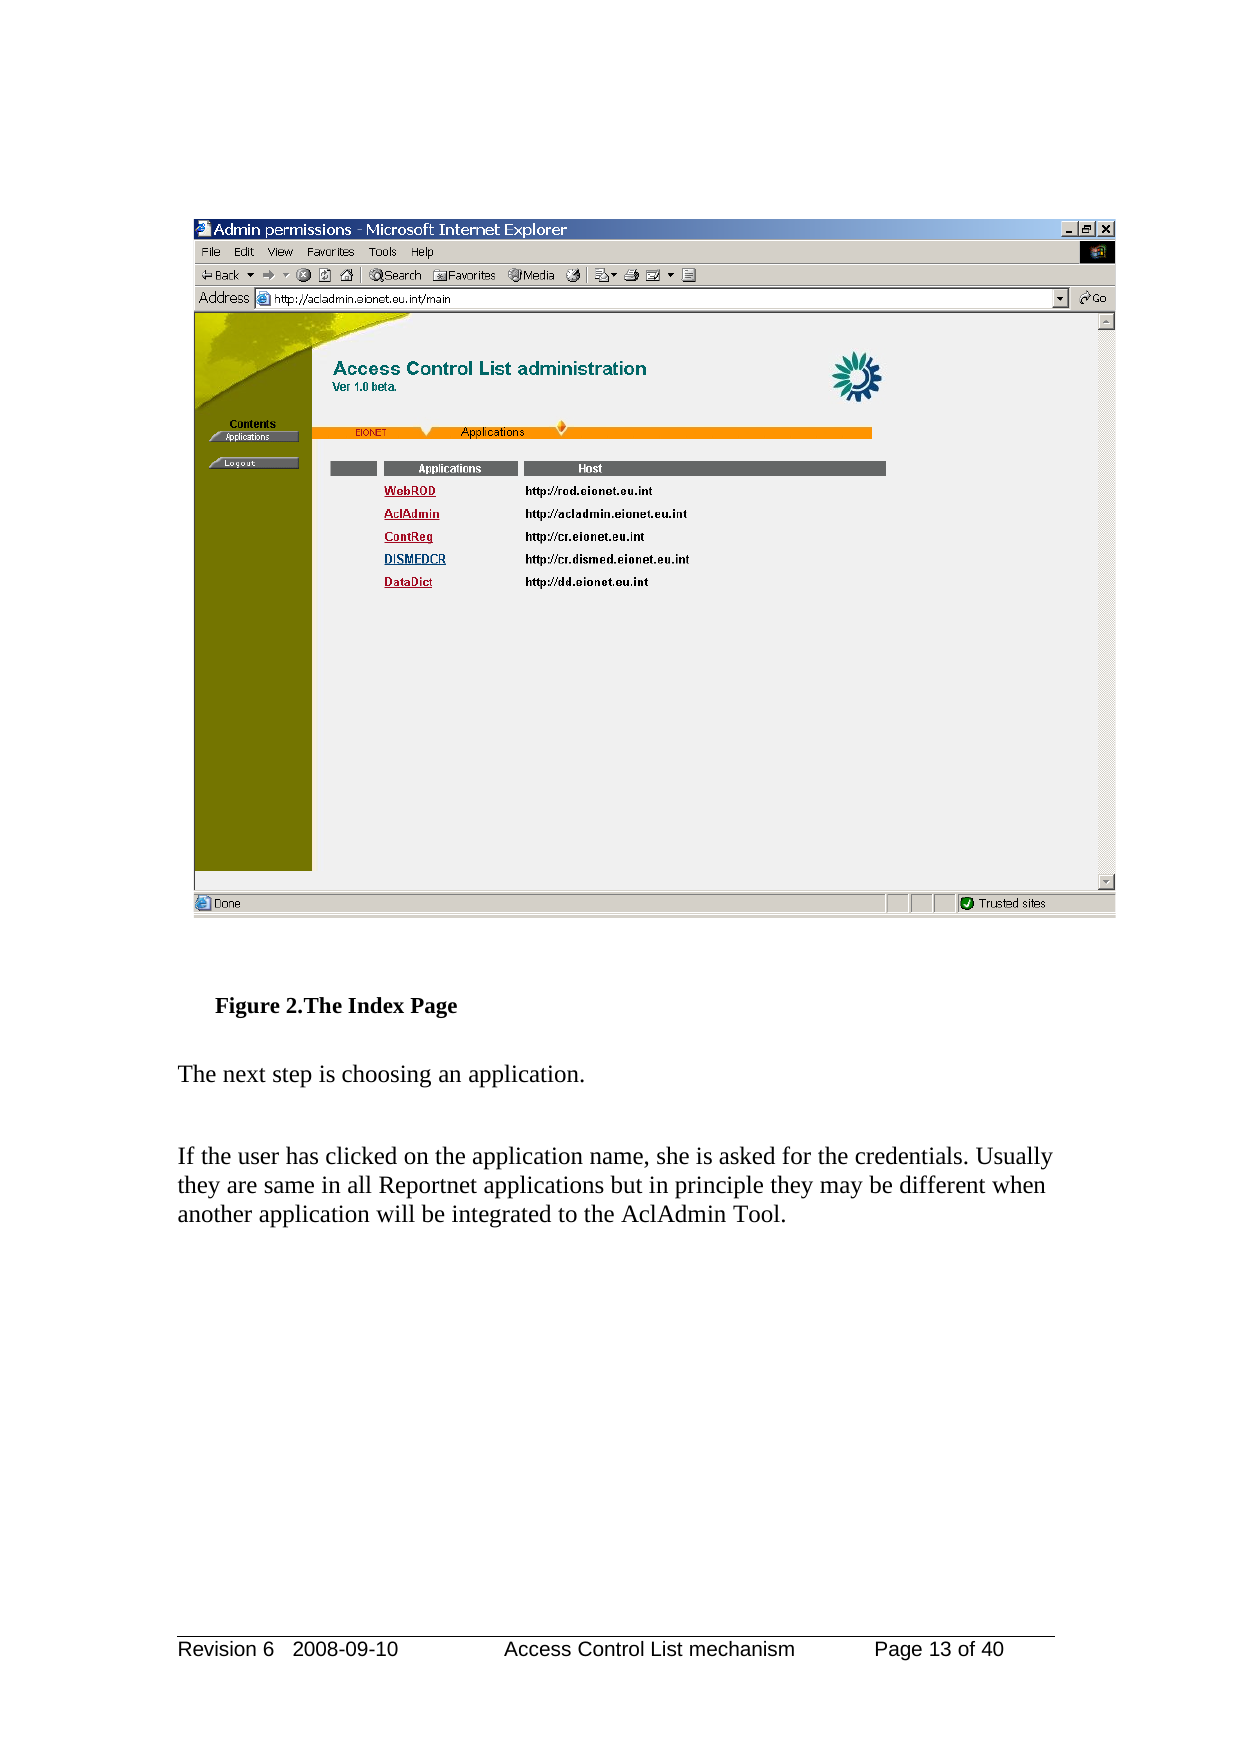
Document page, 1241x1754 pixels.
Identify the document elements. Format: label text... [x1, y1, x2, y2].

text If the user has clicked on the application name, she is asked for the credentials. Usually they are same in all Reportnet applications but in principle they may be different when another application will be integrated to the AclAdmin Tool. [177, 1141, 1092, 1228]
picture [193, 219, 1116, 918]
text The next step is choosing an application. [177, 1059, 1092, 1088]
list The Index Page [215, 992, 1092, 1018]
